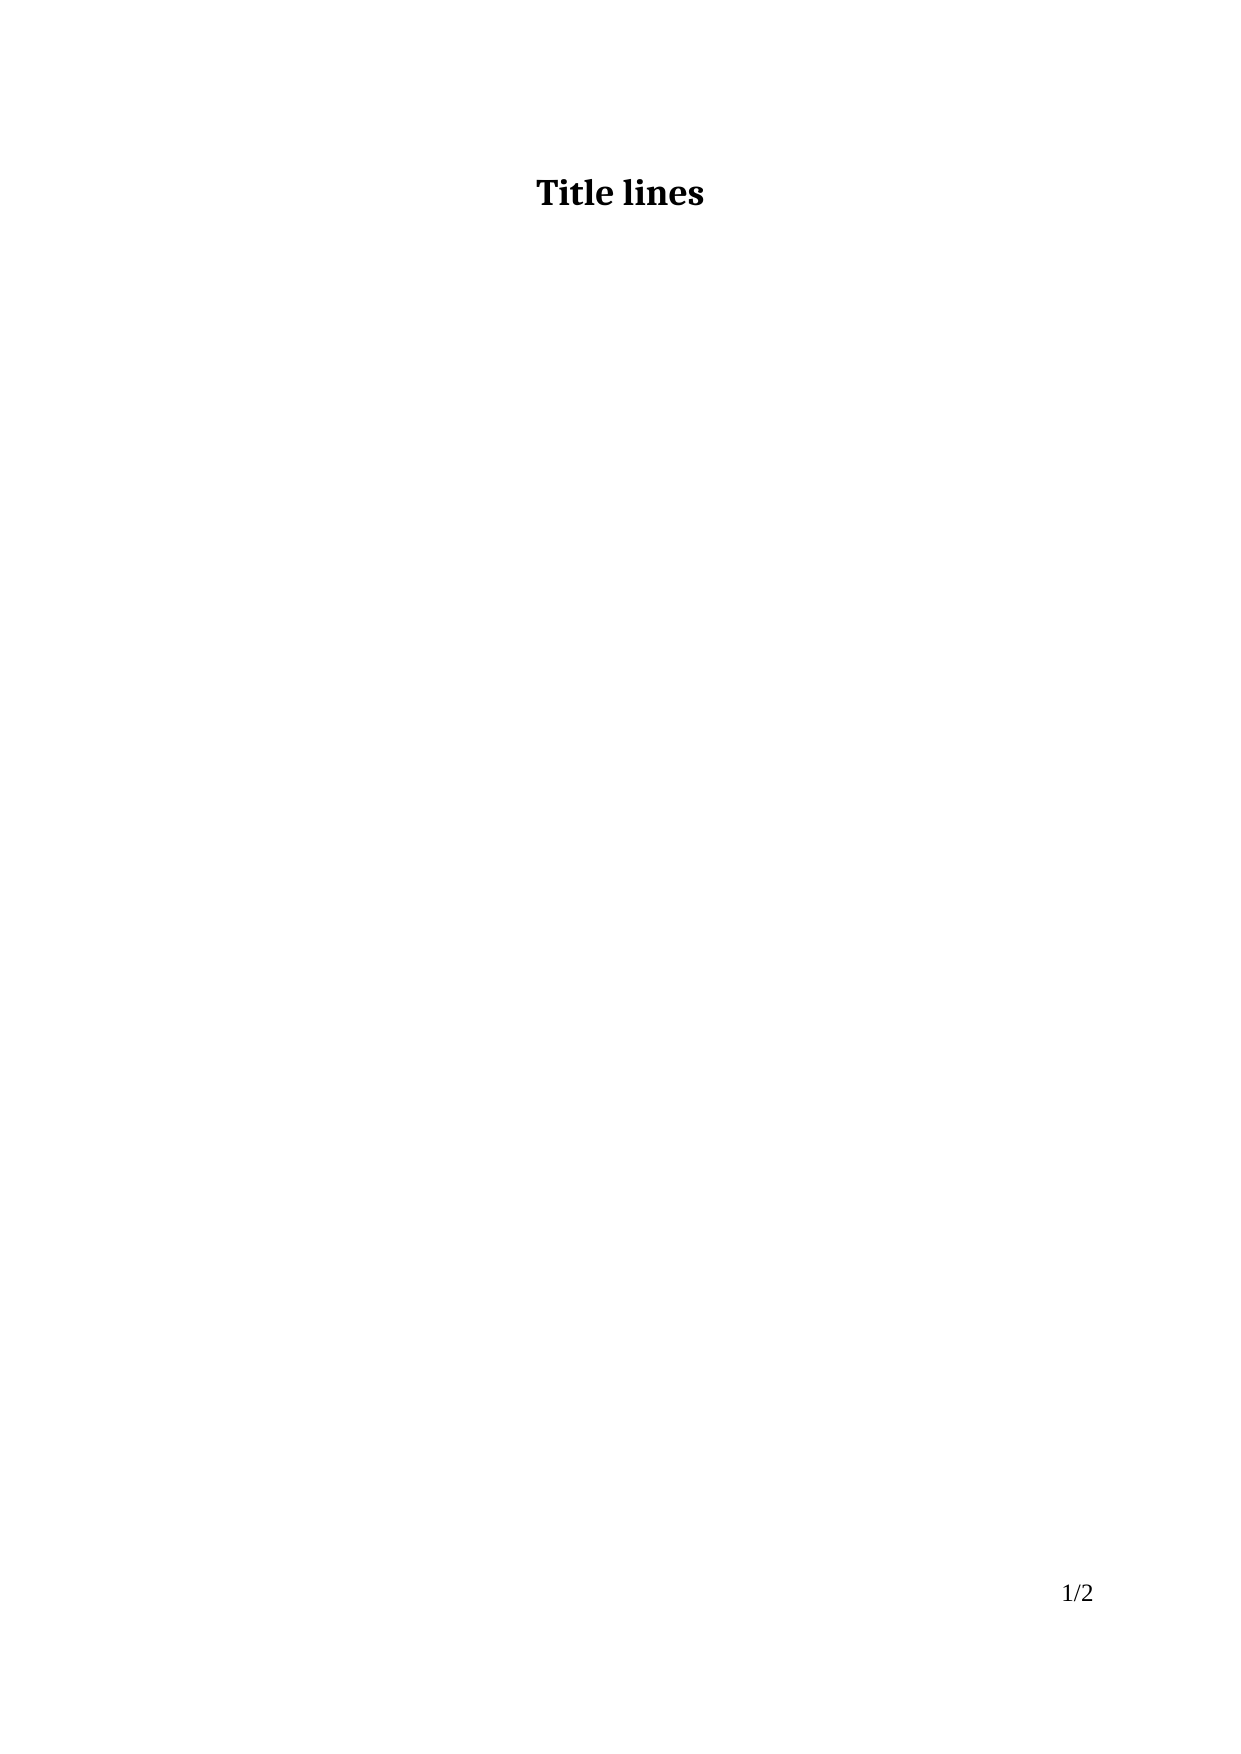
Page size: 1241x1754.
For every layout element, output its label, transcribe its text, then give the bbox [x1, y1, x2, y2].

title Title lines [147, 172, 1093, 215]
